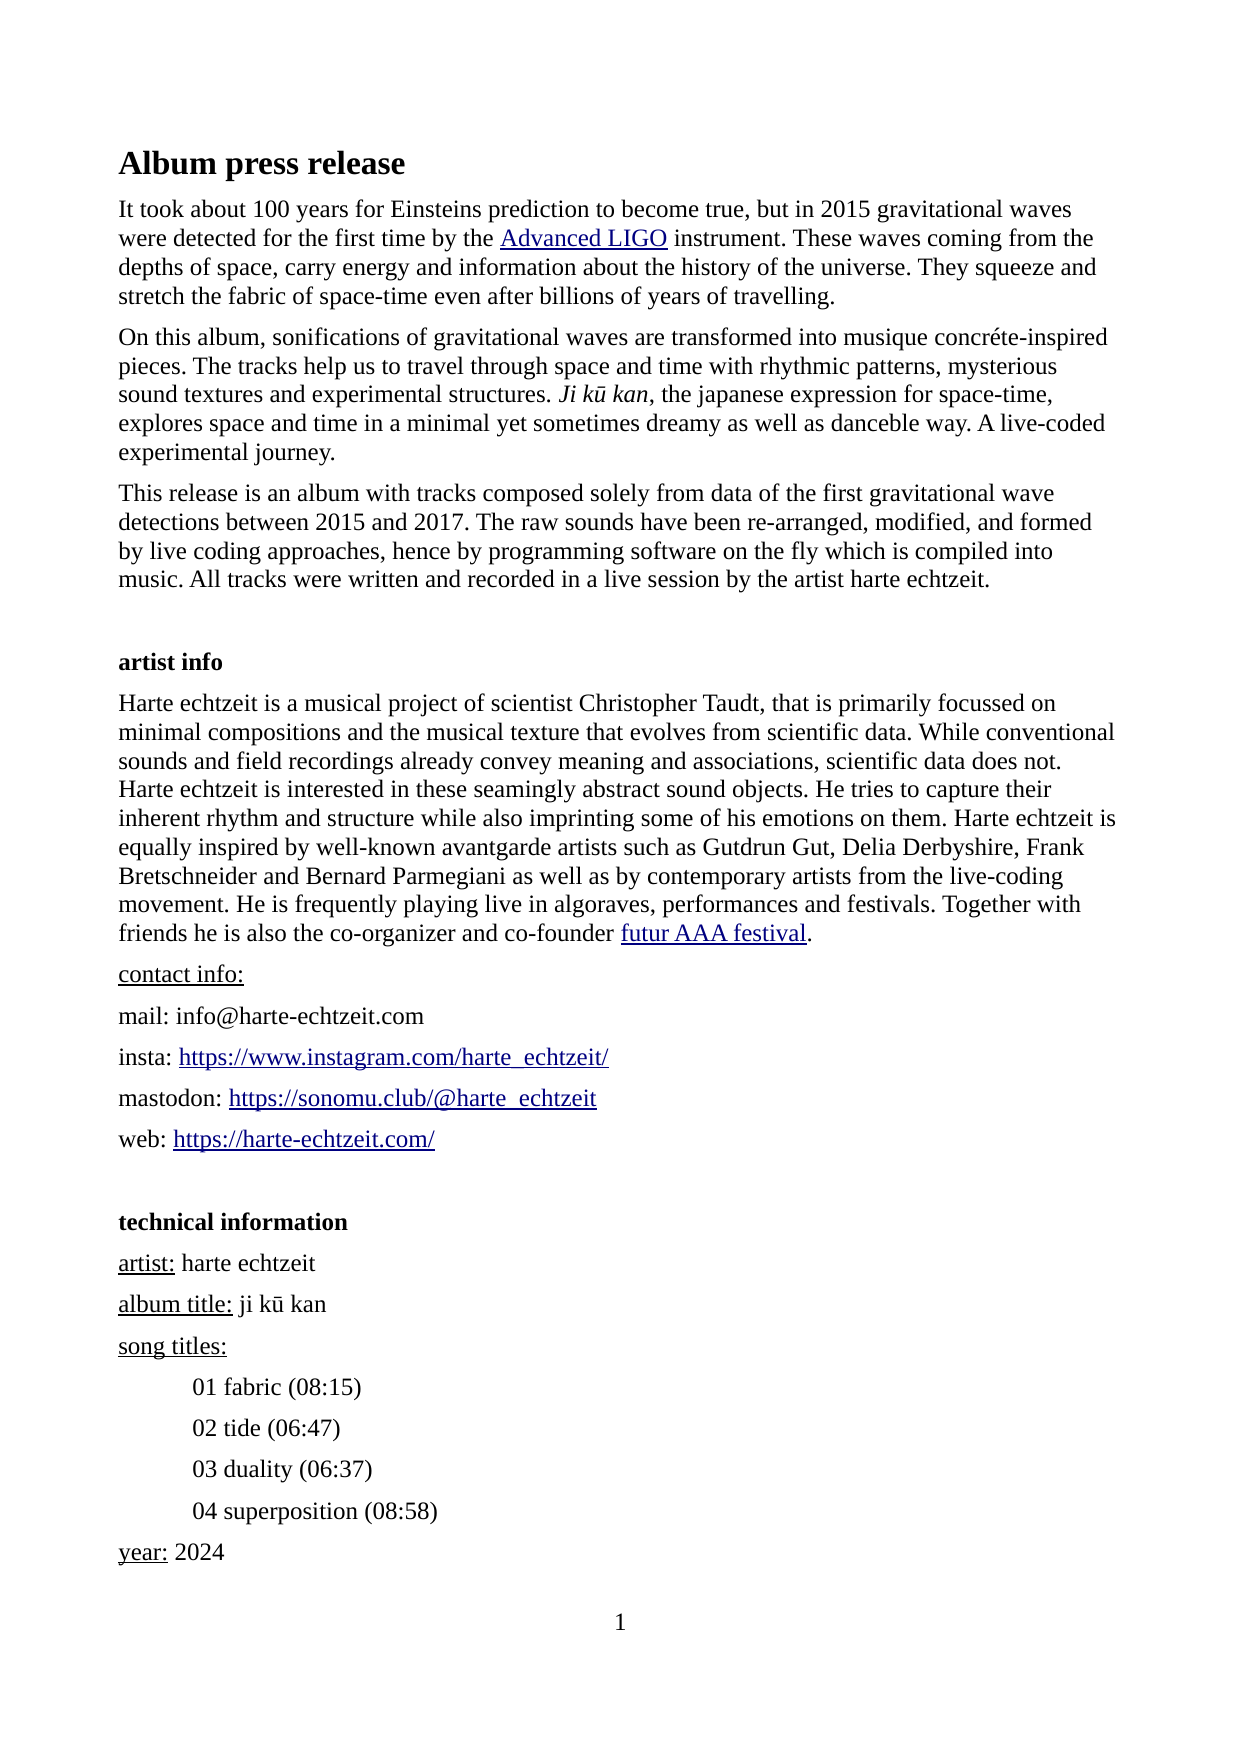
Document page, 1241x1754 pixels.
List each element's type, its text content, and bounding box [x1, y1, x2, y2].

text On this album, sonifications of gravitational waves are transformed into musique concréte-inspired pieces. The tracks help us to travel through space and time with rhythmic patterns, mysterious sound textures and experimental structures. Ji kū kan, the japanese expression for space-time, explores space and time in a minimal yet sometimes dreamy as well as danceble way. A live-coded experimental journey. [118, 322, 1122, 466]
text year: 2024 [118, 1537, 1122, 1566]
text web: https://harte-echtzeit.com/ [118, 1124, 1122, 1153]
text This release is an album with tracks composed solely from data of the first gravitational wave detections between 2015 and 2017. The raw sounds have been re-arranged, modified, and formed by live coding approaches, hence by programming software on the fly which is compiled into music. All tracks were written and recorded in a live session by the artist harte echtzeit. [118, 478, 1122, 593]
text mail: info@harte-echtzeit.com [118, 1001, 1122, 1029]
text Harte echtzeit is a musical project of scientist Christopher Taudt, that is primarily focussed on minimal compositions and the musical texture that evolves from scientific data. While conventional sounds and field recordings already convey meaning and associations, scientific data does not. Harte echtzeit is interested in these seamingly abstract sound objects. He tries to capture their inherent rhythm and structure while also imprinting some of his emotions on them. Harte echtzeit is equally inspired by well-known avantgarde artists such as Gutdrun Gut, Delia Derbyshire, Frank Bretschneider and Bernard Parmegiani as well as by contemporary artists from the live-coding movement. He is frequently playing live in algoraves, performances and festivals. Together with friends he is also the co-organizer and co-founder futur AAA festival. [118, 688, 1122, 947]
text 04 superposition (08:58) [118, 1496, 1122, 1524]
text technical information [118, 1207, 1122, 1236]
text artist info [118, 647, 1122, 676]
text song titles: [118, 1331, 1122, 1359]
text contact info: [118, 959, 1122, 988]
text 02 tide (06:47) [118, 1413, 1122, 1442]
text 03 duality (06:37) [118, 1454, 1122, 1483]
text mastodon: https://sonomu.club/@harte_echtzeit [118, 1083, 1122, 1112]
text album title: ji kū kan [118, 1289, 1122, 1318]
text It took about 100 years for Einsteins prediction to become true, but in 2015 gravitational waves were detected for the first time by the Advanced LIGO instrument. These waves coming from the depths of space, carry energy and information about the history of the universe. They squeeze and stretch the fabric of space-time even after billions of years of travelling. [118, 194, 1122, 309]
text 01 fabric (08:15) [118, 1372, 1122, 1401]
text artist: harte echtzeit [118, 1248, 1122, 1277]
text insta: https://www.instagram.com/harte_echtzeit/ [118, 1042, 1122, 1071]
subtitle Album press release [118, 143, 1122, 182]
